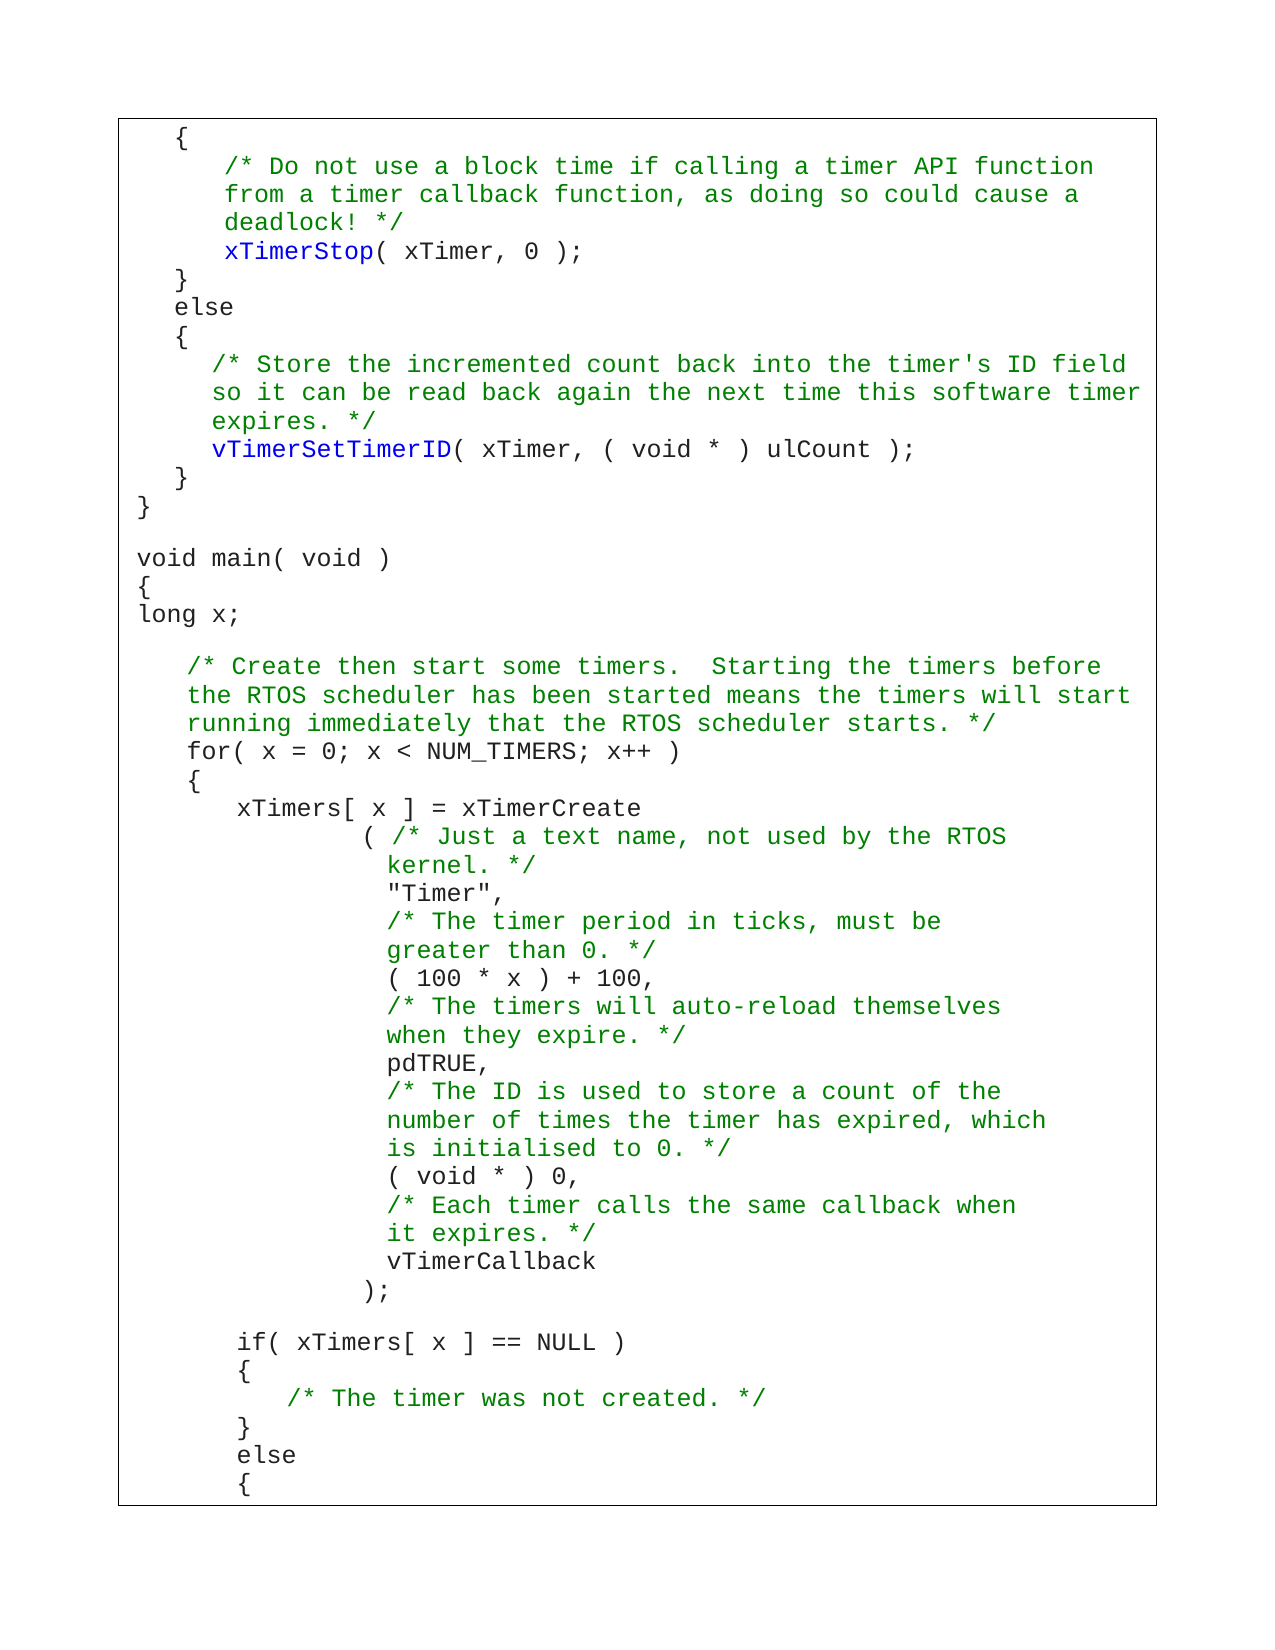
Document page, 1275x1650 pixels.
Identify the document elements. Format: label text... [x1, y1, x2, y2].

table_header { /* Do not use a block time if calling a timer API function from a timer callback function, as doing so could cause a deadlock! */ xTimerStop( xTimer, 0 ); } else { /* Store the incremented count back into the timer's ID field so it can be read back again the next time this software timer expires. */ vTimerSetTimerID( xTimer, ( void * ) ulCount ); } } void main( void ) { long x; /* Create then start some timers. Starting the timers before the RTOS scheduler has been started means the timers will start running immediately that the RTOS scheduler starts. */ for( x = 0; x < NUM_TIMERS; x++ ) { xTimers[ x ] = xTimerCreate ( /* Just a text name, not used by the RTOS kernel. */ "Timer", /* The timer period in ticks, must be greater than 0. */ ( 100 * x ) + 100, /* The timers will auto-reload themselves when they expire. */ pdTRUE, /* The ID is used to store a count of the number of times the timer has expired, which is initialised to 0. */ ( void * ) 0, /* Each timer calls the same callback when it expires. */ vTimerCallback ); if( xTimers[ x ] == NULL ) { /* The timer was not created. */ } else { [119, 119, 1156, 1505]
